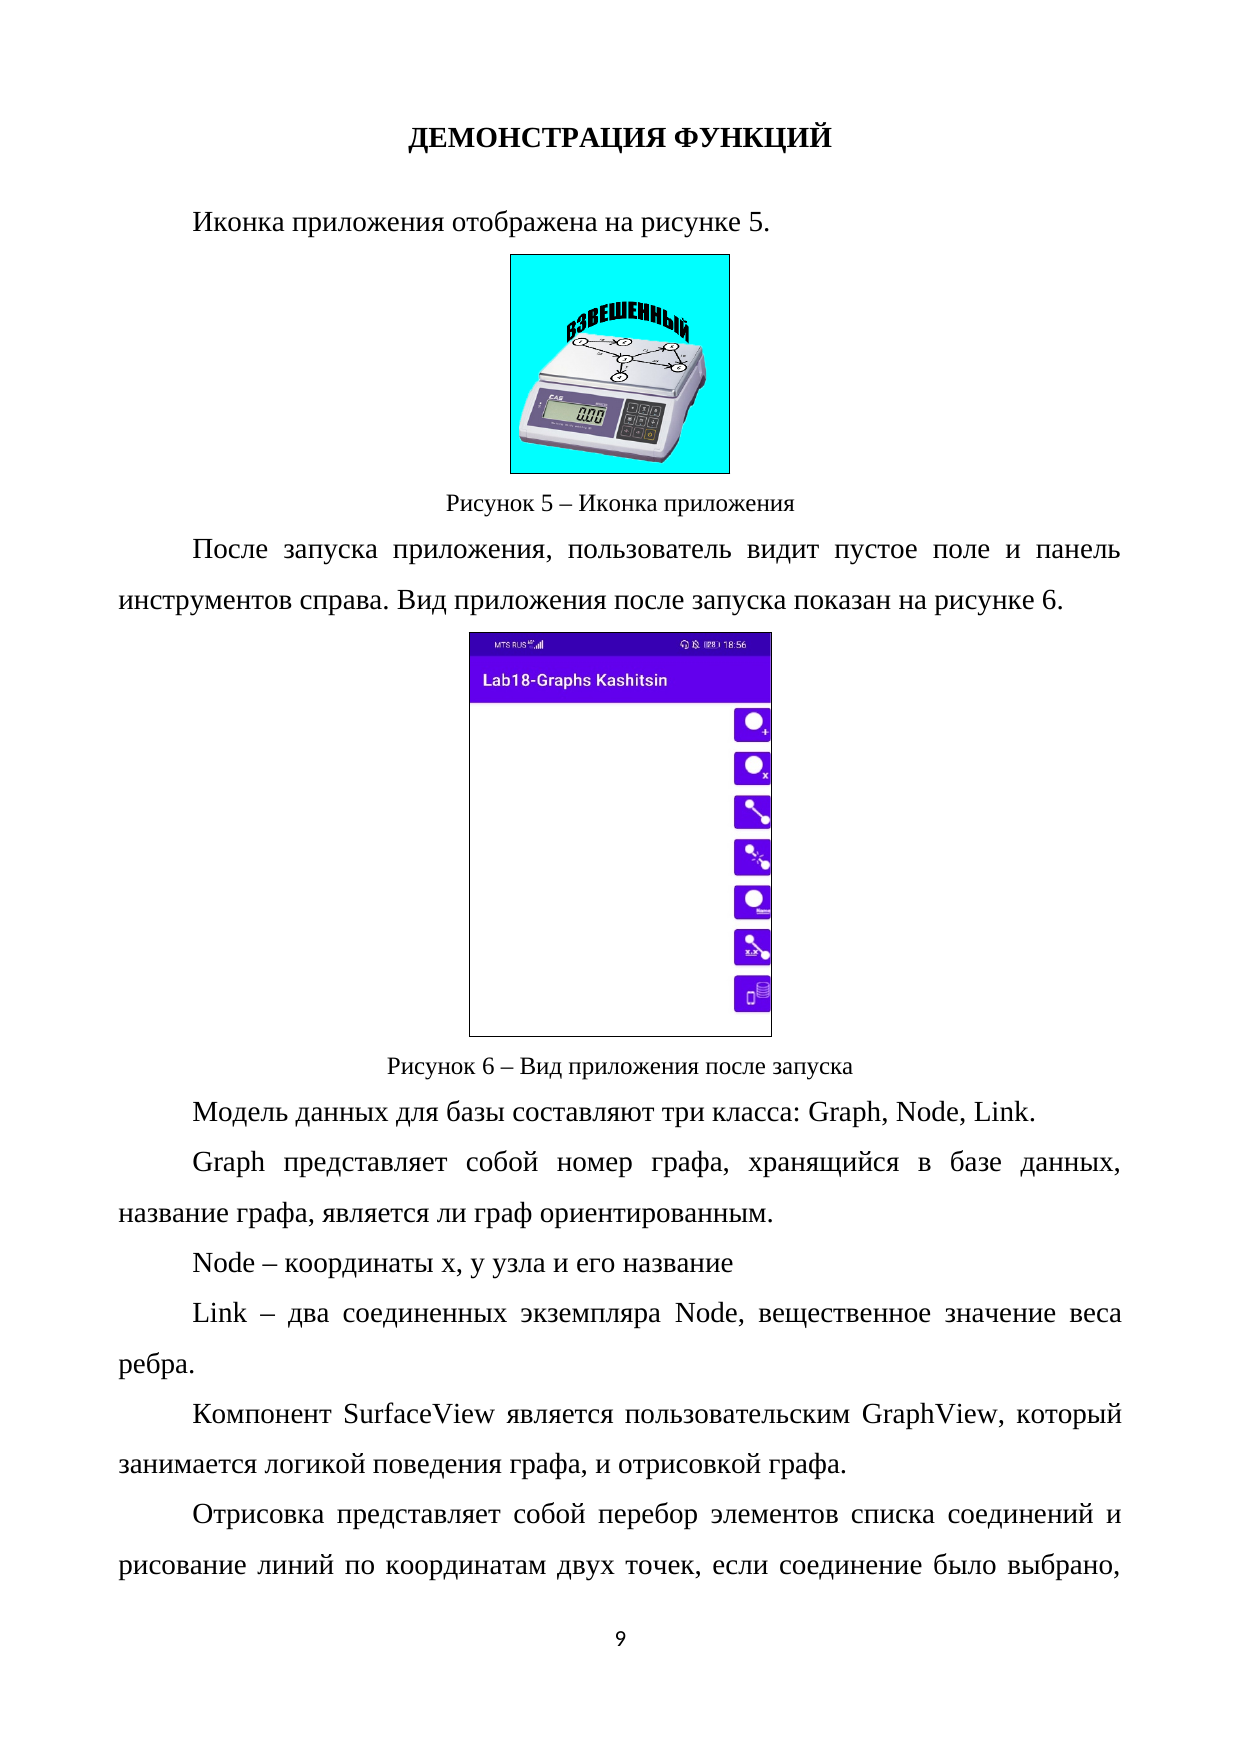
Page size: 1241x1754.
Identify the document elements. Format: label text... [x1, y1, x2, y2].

text Отрисовка представляет собой перебор элементов списка соединений и рисование линий по координатам двух точек, если соединение было выбрано, [118, 1497, 1122, 1581]
text Модель данных для базы составляют три класса: Graph, Node, Link. [118, 1094, 1122, 1128]
text Graph представляет собой номер графа, хранящийся в базе данных, название графа, является ли граф ориентированным. [118, 1144, 1122, 1228]
text Иконка приложения отображена на рисунке 5. [118, 204, 1122, 237]
text После запуска приложения, пользователь видит пустое поле и панель инструментов справа. Вид приложения после запуска показан на рисунке 6. [118, 532, 1122, 615]
text Рисунок 6 – Вид приложения после запуска [118, 1051, 1122, 1080]
subtitle ДЕМОНСТРАЦИЯ ФУНКЦИЙ [118, 120, 1122, 154]
text Link – два соединенных экземпляра Node, вещественное значение веса ребра. [118, 1295, 1122, 1379]
text Рисунок 5 – Иконка приложения [118, 488, 1122, 517]
text Node – координаты x, y узла и его название [118, 1245, 1122, 1279]
text Компонент SurfaceView является пользовательским GraphView, который занимается логикой поведения графа, и отрисовкой графа. [118, 1396, 1122, 1480]
